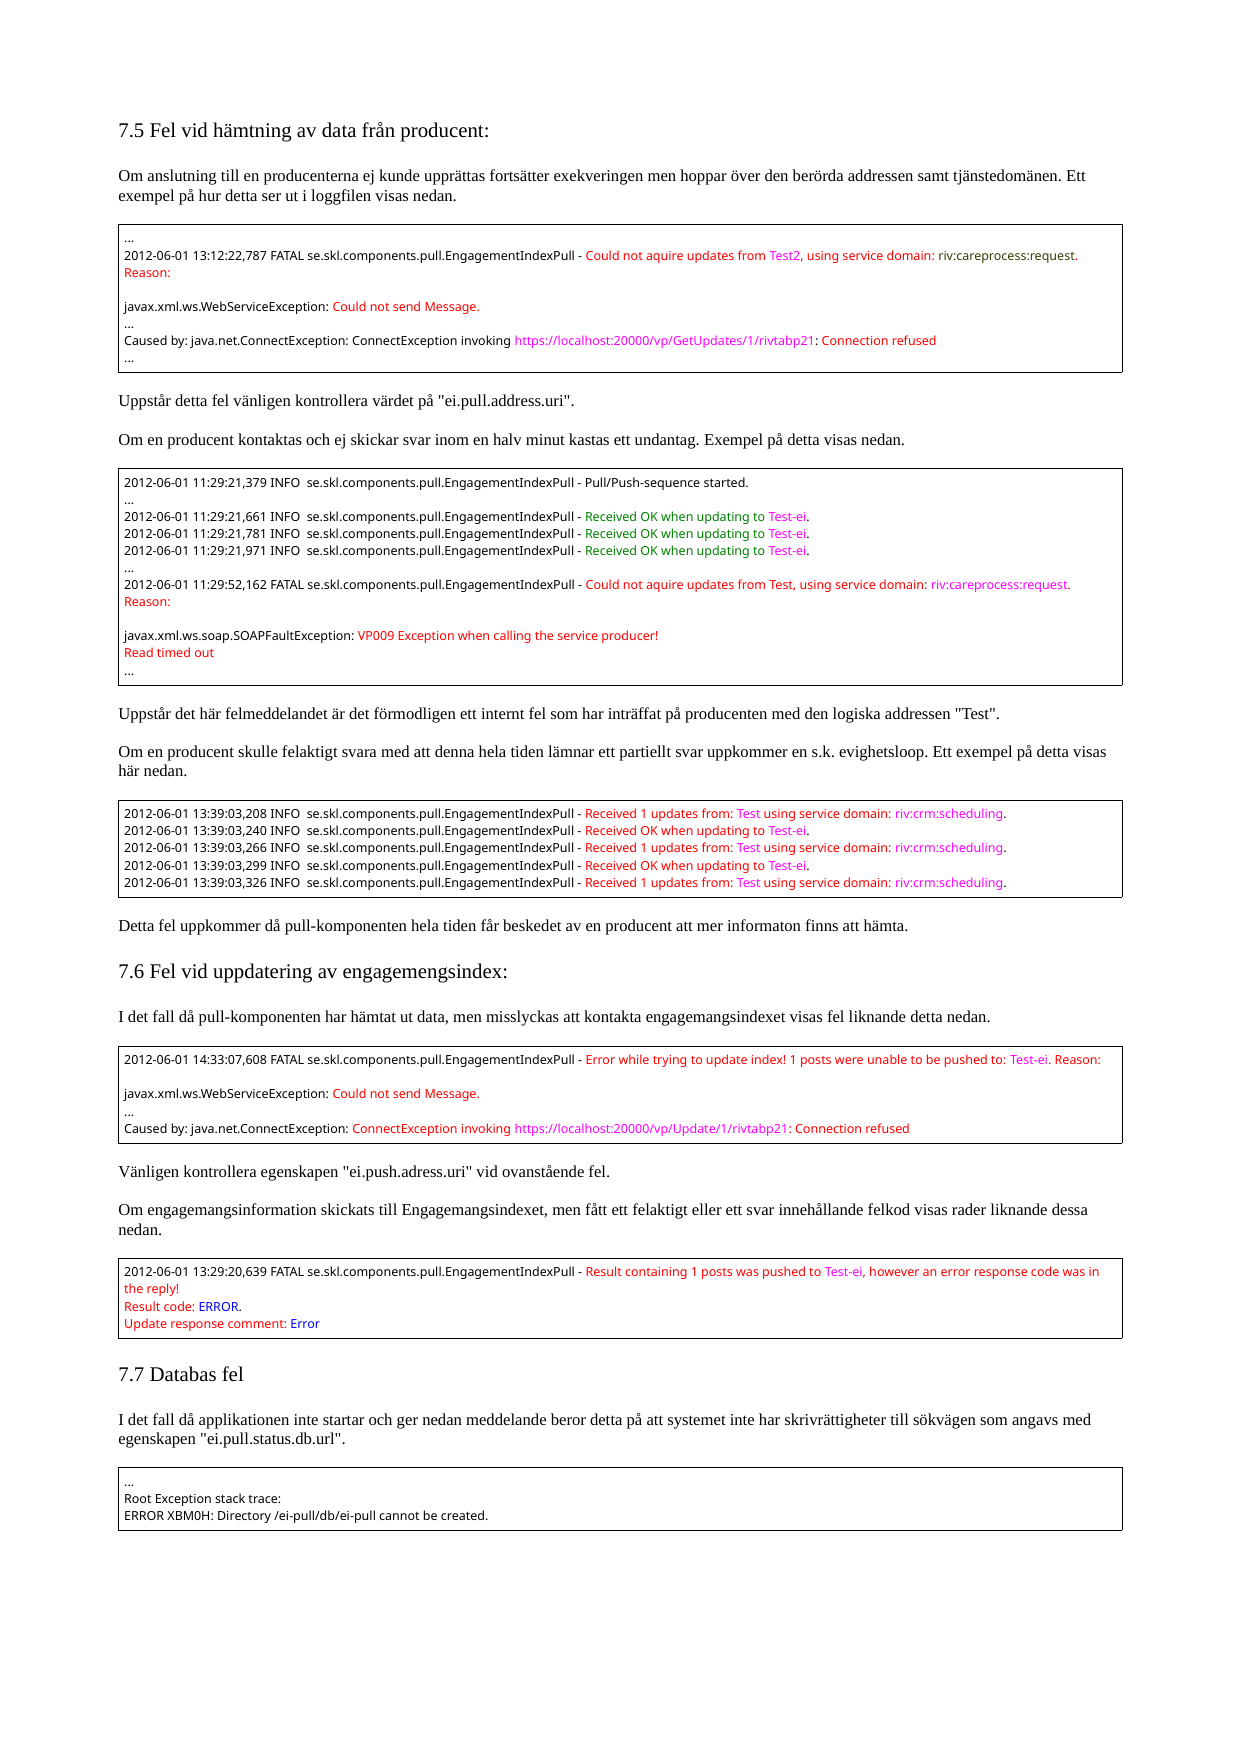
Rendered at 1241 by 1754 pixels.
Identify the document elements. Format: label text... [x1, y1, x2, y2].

text I det fall då applikationen inte startar och ger nedan meddelande beror detta på att systemet inte har skrivrättigheter till sökvägen som angavs med egenskapen "ei.pull.status.db.url". [118, 1410, 1122, 1448]
table_header 2012-06-01 11:29:21,379 INFO se.skl.components.pull.EngagementIndexPull - Pull/Push-sequence started. ... 2012-06-01 11:29:21,661 INFO se.skl.components.pull.EngagementIndexPull - Received OK when updating to Test-ei. 2012-06-01 11:29:21,781 INFO se.skl.components.pull.EngagementIndexPull - Received OK when updating to Test-ei. 2012-06-01 11:29:21,971 INFO se.skl.components.pull.EngagementIndexPull - Received OK when updating to Test-ei. ... 2012-06-01 11:29:52,162 FATAL se.skl.components.pull.EngagementIndexPull - Could not aquire updates from Test, using service domain: riv:careprocess:request. Reason: javax.xml.ws.soap.SOAPFaultException: VP009 Exception when calling the service producer! Read timed out ... [119, 469, 1122, 684]
text 7.5 Fel vid hämtning av data från producent: [118, 118, 1122, 142]
text Om anslutning till en producenterna ej kunde upprättas fortsätter exekveringen men hoppar över den berörda addressen samt tjänstedomänen. Ett exempel på hur detta ser ut i loggfilen visas nedan. [118, 166, 1122, 224]
text 7.6 Fel vid uppdatering av engagemengsindex: [118, 959, 1122, 983]
table_header 2012-06-01 13:29:20,639 FATAL se.skl.components.pull.EngagementIndexPull - Result containing 1 posts was pushed to Test-ei, however an error response code was in the reply! Result code: ERROR. Update response comment: Error [119, 1259, 1122, 1337]
text Detta fel uppkommer då pull-komponenten hela tiden får beskedet av en producent att mer informaton finns att hämta. [118, 916, 1122, 935]
text Uppstår det här felmeddelandet är det förmodligen ett internt fel som har inträffat på producenten med den logiska addressen "Test". [118, 704, 1122, 723]
text I det fall då pull-komponenten har hämtat ut data, men misslyckas att kontakta engagemangsindexet visas fel liknande detta nedan. [118, 1007, 1122, 1026]
table_header 2012-06-01 13:39:03,208 INFO se.skl.components.pull.EngagementIndexPull - Received 1 updates from: Test using service domain: riv:crm:scheduling. 2012-06-01 13:39:03,240 INFO se.skl.components.pull.EngagementIndexPull - Received OK when updating to Test-ei. 2012-06-01 13:39:03,266 INFO se.skl.components.pull.EngagementIndexPull - Received 1 updates from: Test using service domain: riv:crm:scheduling. 2012-06-01 13:39:03,299 INFO se.skl.components.pull.EngagementIndexPull - Received OK when updating to Test-ei. 2012-06-01 13:39:03,326 INFO se.skl.components.pull.EngagementIndexPull - Received 1 updates from: Test using service domain: riv:crm:scheduling. [119, 801, 1122, 897]
table_header 2012-06-01 14:33:07,608 FATAL se.skl.components.pull.EngagementIndexPull - Error while trying to update index! 1 posts were unable to be pushed to: Test-ei. Reason: javax.xml.ws.WebServiceException: Could not send Message. ... Caused by: java.net.ConnectException: ConnectException invoking https://localhost:20000/vp/Update/1/rivtabp21: Connection refused [119, 1047, 1122, 1142]
text Om engagemangsinformation skickats till Engagemangsindexet, men fått ett felaktigt eller ett svar innehållande felkod visas rader liknande dessa nedan. [118, 1200, 1122, 1258]
text Uppstår detta fel vänligen kontrollera värdet på "ei.pull.address.uri". [118, 391, 1122, 410]
text Om en producent skulle felaktigt svara med att denna hela tiden lämnar ett partiellt svar uppkommer en s.k. evighetsloop. Ett exempel på detta visas här nedan. [118, 742, 1122, 799]
table_header ... 2012-06-01 13:12:22,787 FATAL se.skl.components.pull.EngagementIndexPull - Could not aquire updates from Test2, using service domain: riv:careprocess:request. Reason: javax.xml.ws.WebServiceException: Could not send Message. ... Caused by: java.net.ConnectException: ConnectException invoking https://localhost:20000/vp/GetUpdates/1/rivtabp21: Connection refused ... [119, 225, 1122, 372]
table_header ... Root Exception stack trace: ERROR XBM0H: Directory /ei-pull/db/ei-pull cannot be created. [119, 1468, 1122, 1530]
text Vänligen kontrollera egenskapen "ei.push.adress.uri" vid ovanstående fel. [118, 1162, 1122, 1181]
text 7.7 Databas fel [118, 1362, 1122, 1386]
text Om en producent kontaktas och ej skickar svar inom en halv minut kastas ett undantag. Exempel på detta visas nedan. [118, 429, 1122, 468]
